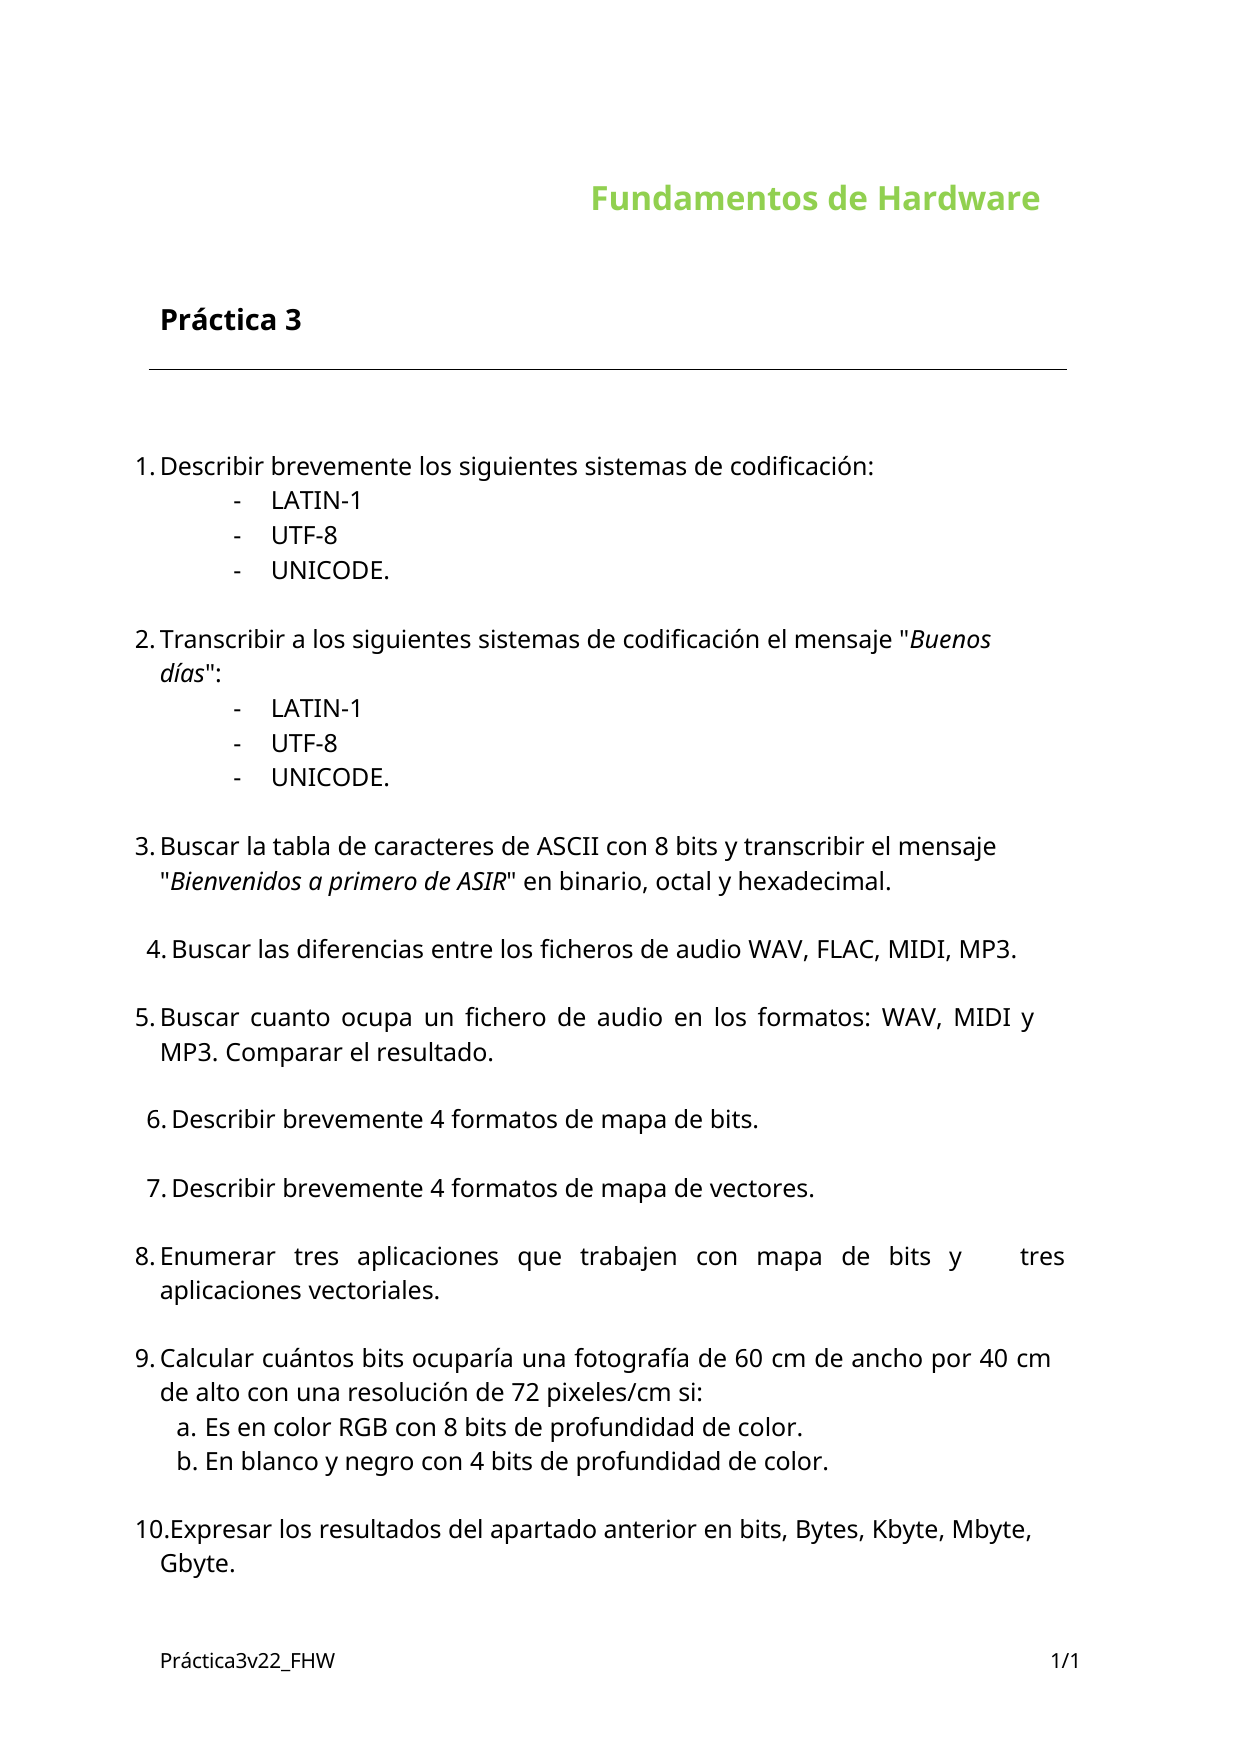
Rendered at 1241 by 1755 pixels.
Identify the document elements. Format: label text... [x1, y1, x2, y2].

list Buscar las diferencias entre los ficheros de audio WAV, FLAC, MIDI, MP3. [159, 932, 1093, 966]
text ‐ UNICODE. [233, 759, 1093, 794]
text ‐ LATIN-1 [233, 483, 1093, 517]
list Expresar los resultados del apartado anterior en bits, Bytes, Kbyte, Mbyte, Gbyte. [148, 1511, 1081, 1579]
text ‐ UTF-8 [233, 517, 1093, 552]
text ‐ UTF-8 [233, 724, 1093, 759]
text Fundamentos de Hardware [590, 174, 1093, 220]
list Transcribir a los siguientes sistemas de codificación el mensaje "Buenos días": [148, 621, 1026, 690]
list Describir brevemente 4 formatos de mapa de vectores. [159, 1171, 1093, 1205]
text Práctica 3 [159, 299, 1093, 339]
list Es en color RGB con 8 bits de profundidad de color. [176, 1409, 1093, 1443]
list Enumerar tres aplicaciones que trabajen con mapa de bits y tres aplicaciones vectoriales. [148, 1238, 1082, 1307]
list Calcular cuántos bits ocuparía una fotografía de 60 cm de ancho por 40 cm de alto con una resolución de 72 pixeles/cm si: [148, 1341, 1081, 1409]
list En blanco y negro con 4 bits de profundidad de color. [176, 1443, 1093, 1477]
text ‐ UNICODE. [233, 552, 1093, 586]
list Describir brevemente 4 formatos de mapa de bits. [159, 1102, 1093, 1136]
list Buscar cuanto ocupa un fichero de audio en los formatos: WAV, MIDI y MP3. Comparar el resultado. [148, 1000, 1081, 1068]
list Buscar la tabla de caracteres de ASCII con 8 bits y transcribir el mensaje "Bienvenidos a primero de ASIR" en binario, octal y hexadecimal. [148, 828, 1061, 897]
text Práctica3v22_FHW 1/1 [159, 1646, 1093, 1675]
text ‐ LATIN-1 [233, 690, 1093, 724]
list Describir brevemente los siguientes sistemas de codificación: [148, 448, 1093, 483]
